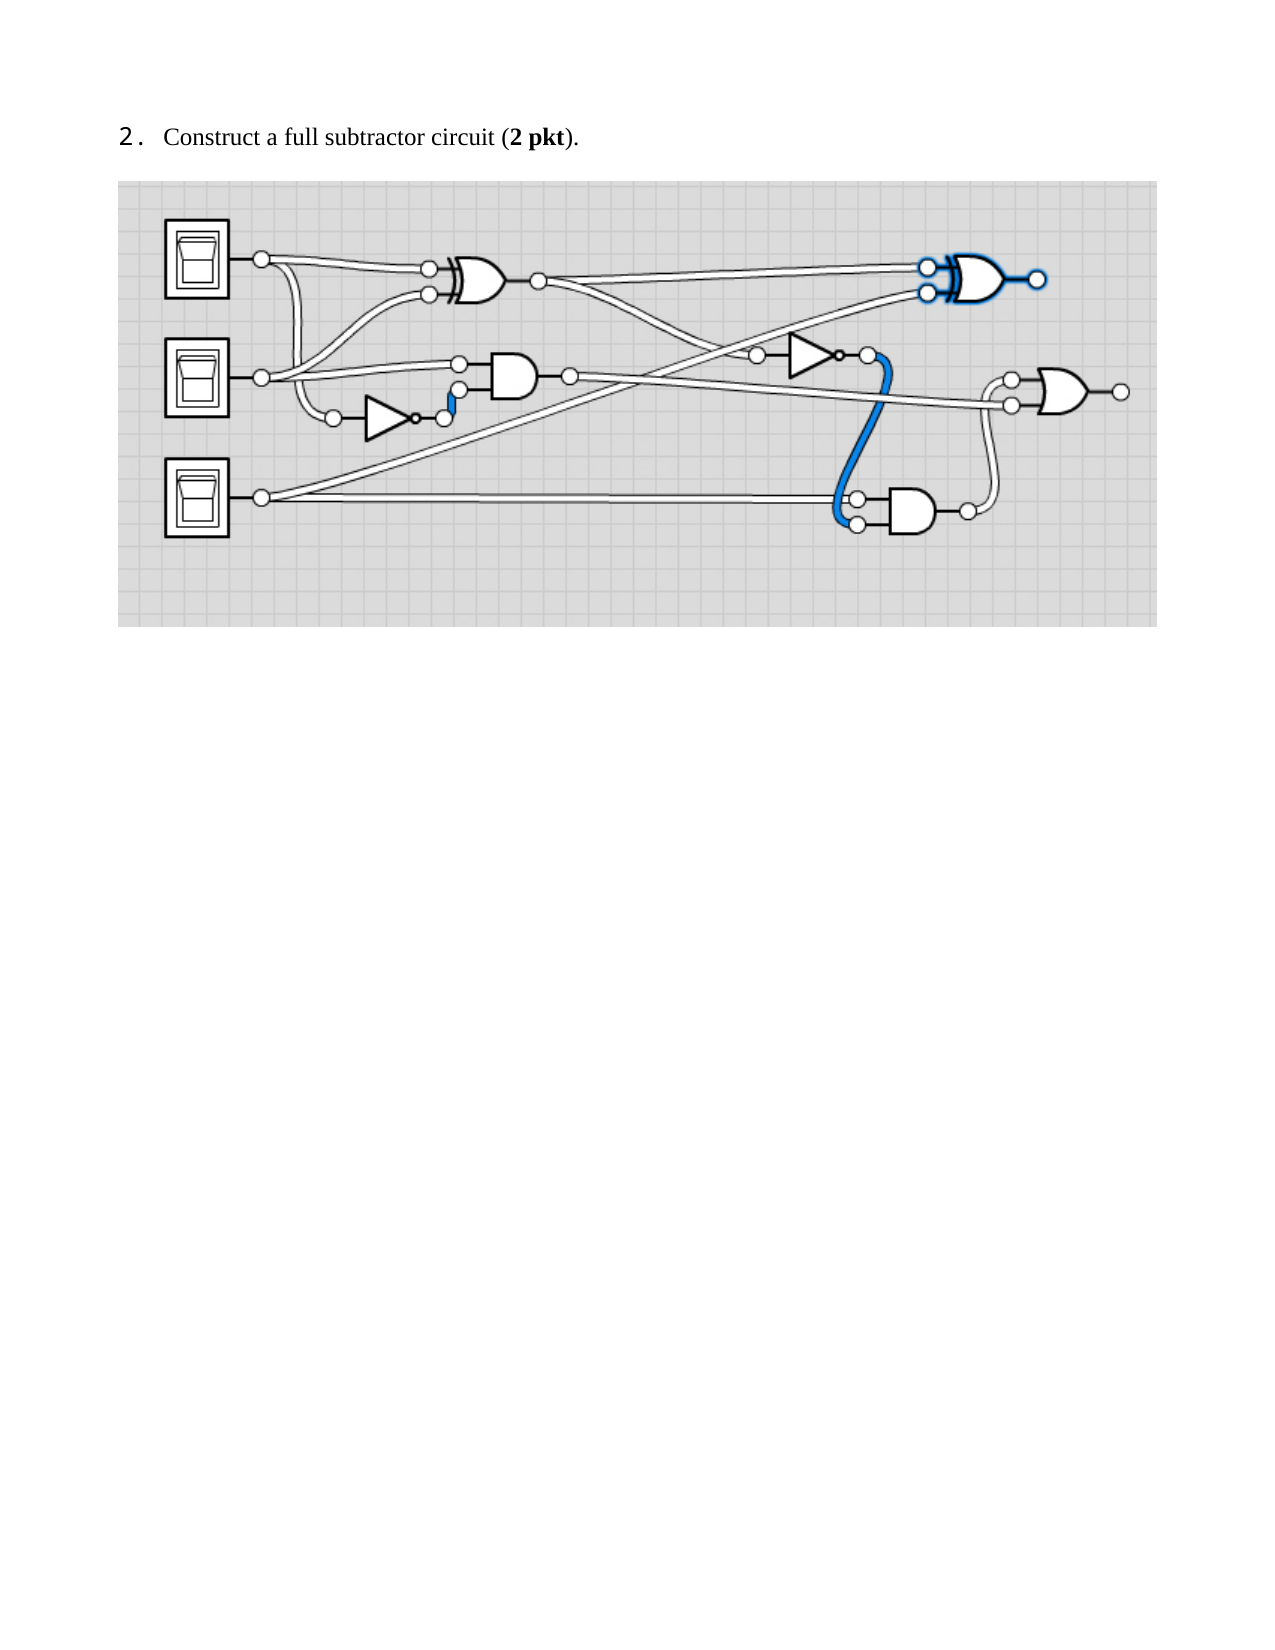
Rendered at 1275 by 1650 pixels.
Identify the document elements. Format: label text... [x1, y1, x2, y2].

picture [118, 181, 1157, 627]
text 2. Construct a full subtractor circuit (2 pkt). [118, 118, 1157, 152]
